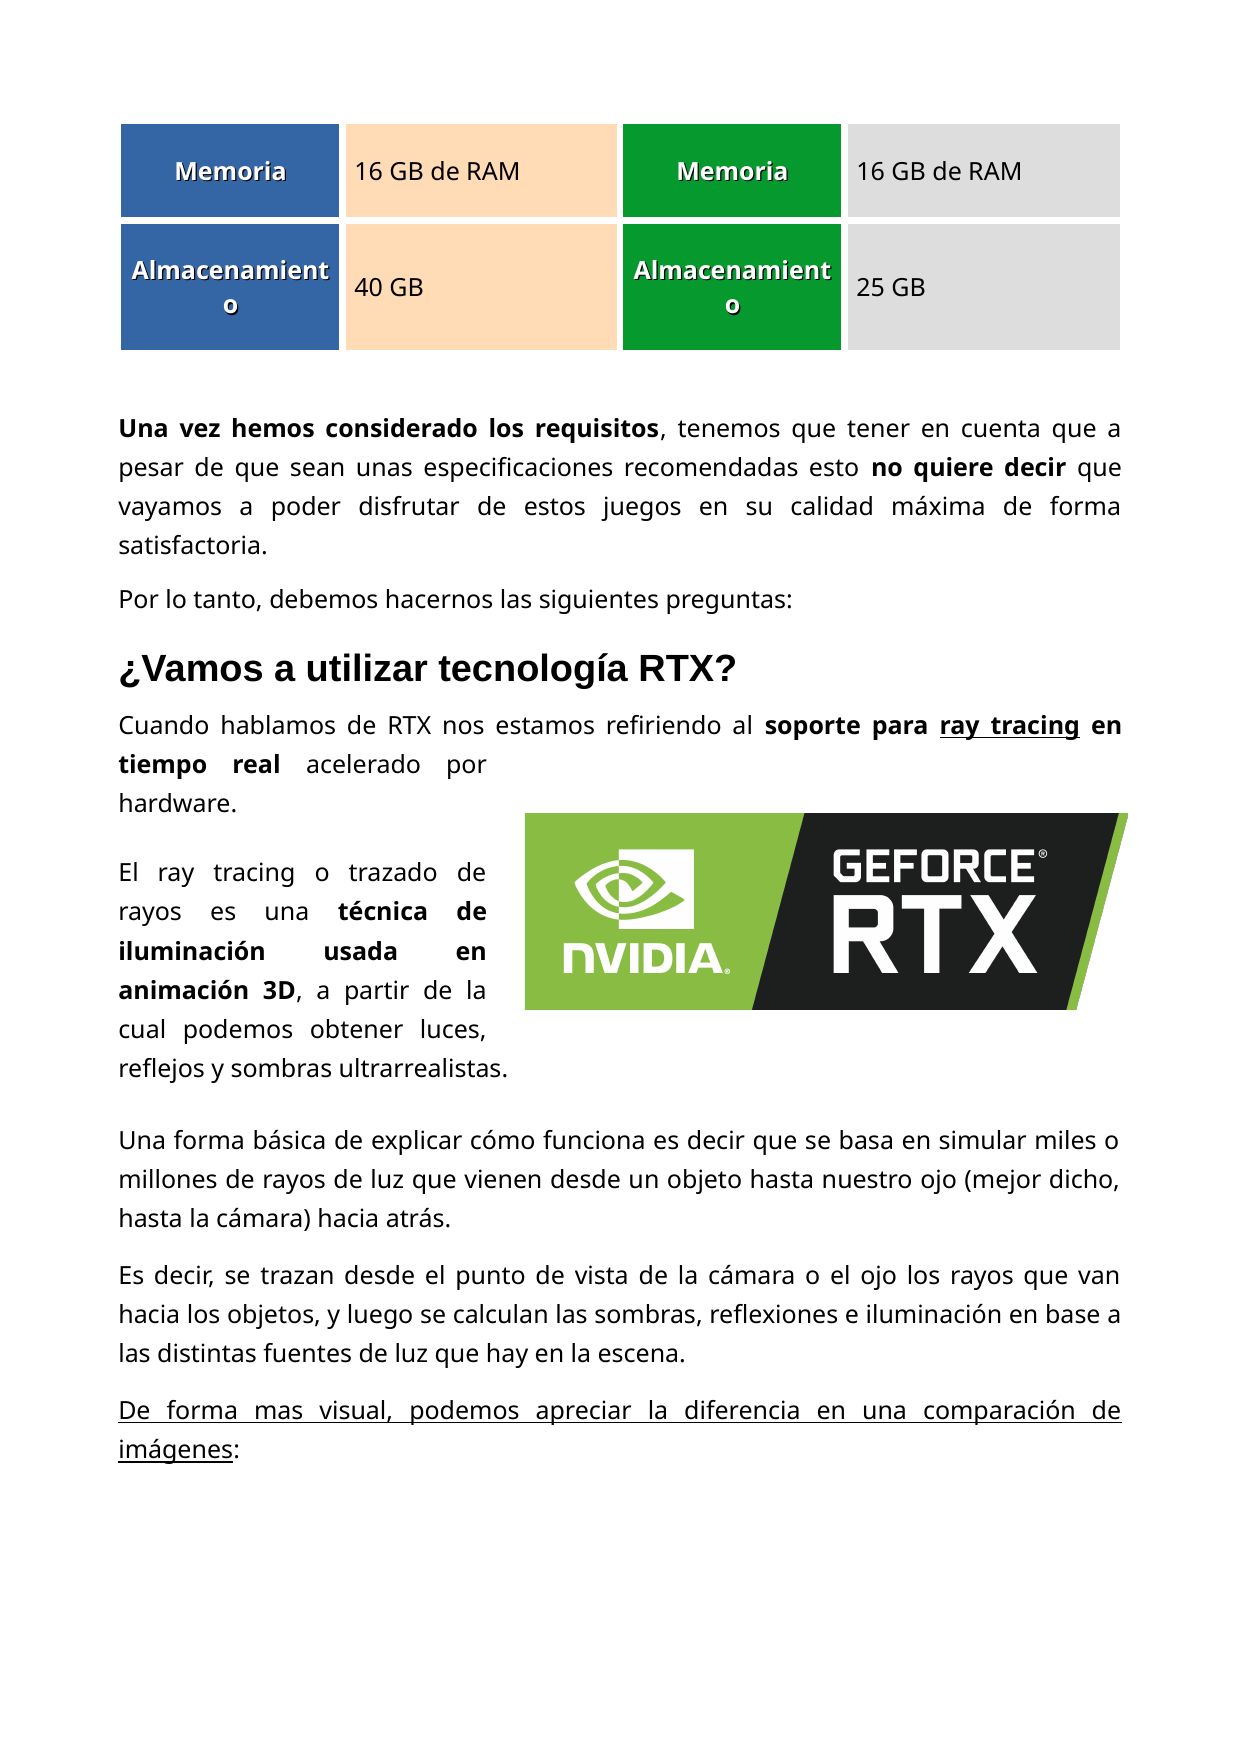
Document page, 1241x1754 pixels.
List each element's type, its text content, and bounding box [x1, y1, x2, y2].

text De forma mas visual, podemos apreciar la diferencia en una comparación de [118, 1393, 1122, 1422]
table_cell Almacenamiento [623, 224, 841, 350]
text Por lo tanto, debemos hacernos las siguientes preguntas: [118, 582, 1122, 616]
subtitle ¿Vamos a utilizar tecnología RTX? [118, 646, 1122, 689]
table_cell Almacenamiento [121, 224, 339, 350]
text El ray tracing o trazado de rayos es una técnica de iluminación usada en animación 3D, a partir de la cual podemos obtener luces, reflejos y sombras ultrarrealistas. [118, 855, 1122, 1085]
text Una vez hemos considerado los requisitos, tenemos que tener en cuenta que a pesar de que sean unas especificaciones recomendadas esto no quiere decir que vayamos a poder disfrutar de estos juegos en su calidad máxima de forma satisfactoria. [118, 410, 1122, 562]
text Es decir, se trazan desde el punto de vista de la cámara o el ojo los rayos que van hacia los objetos, y luego se calculan las sombras, reflexiones e iluminación en base a las distintas fuentes de luz que hay en la escena. [118, 1257, 1122, 1370]
text imágenes: [118, 1423, 1122, 1466]
table_cell 40 GB [346, 224, 617, 350]
table_cell 16 GB de RAM [848, 124, 1120, 217]
table_cell Memoria [121, 124, 339, 217]
table_cell 25 GB [848, 224, 1120, 350]
text Una forma básica de explicar cómo funciona es decir que se basa en simular miles o millones de rayos de luz que vienen desde un objeto hasta nuestro ojo (mejor dicho, hasta la cámara) hacia atrás. [118, 1122, 1122, 1235]
picture [524, 813, 1129, 1010]
table_cell Memoria [623, 124, 841, 217]
table_cell 16 GB de RAM [346, 124, 617, 217]
text Cuando hablamos de RTX nos estamos refiriendo al soporte para ray tracing en tiempo real acelerado por hardware. [118, 708, 1122, 820]
